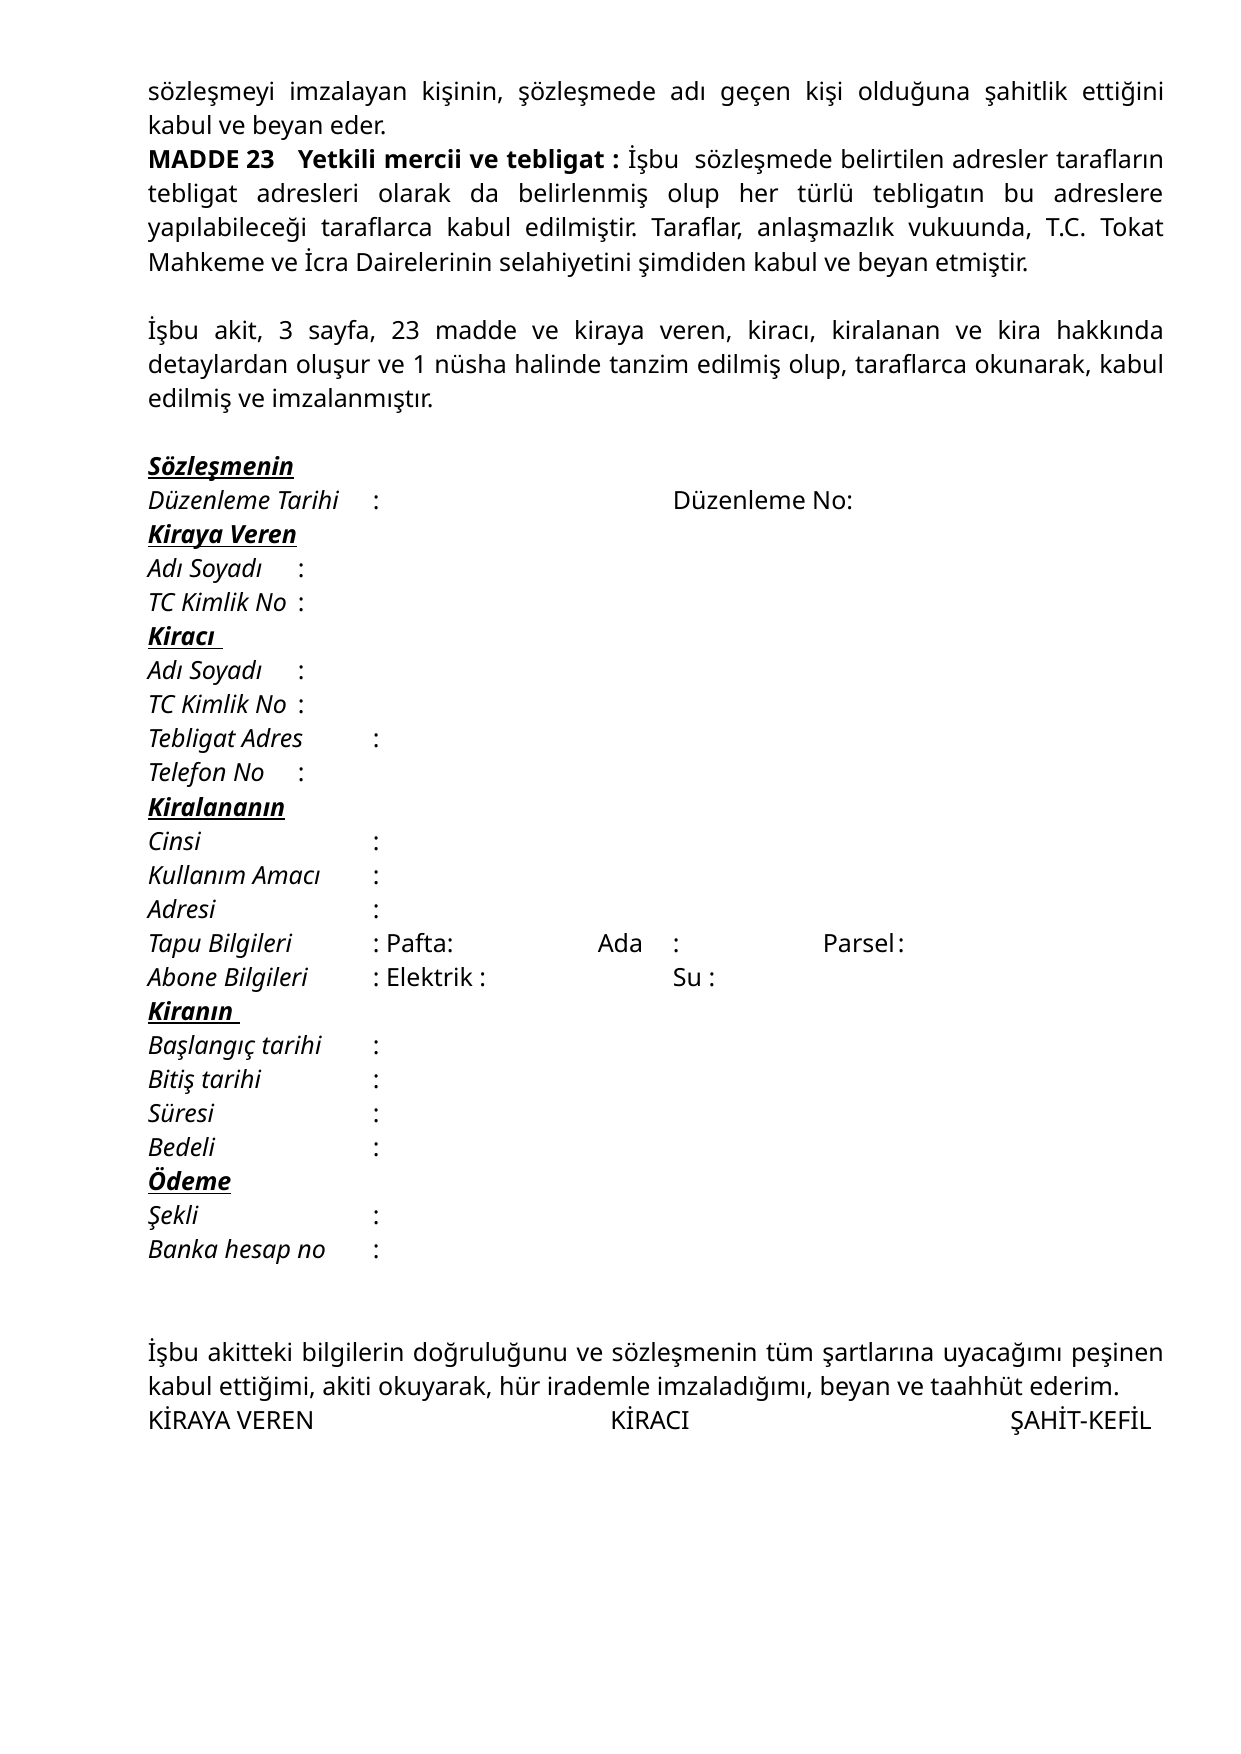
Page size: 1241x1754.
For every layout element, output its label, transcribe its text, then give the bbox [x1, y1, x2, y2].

list MADDE 23 Yetkili mercii ve tebligat : İşbu sözleşmede belirtilen adresler tarafların tebligat adresleri olarak da belirlenmiş olup her türlü tebligatın bu adreslere yapılabileceği taraflarca kabul edilmiştir. Taraflar, anlaşmazlık vukuunda, T.C. Tokat Mahkeme ve İcra Dairelerinin selahiyetini şimdiden kabul ve beyan etmiştir. [148, 142, 1165, 278]
list İşbu akit, 3 sayfa, 23 madde ve kiraya veren, kiracı, kiralanan ve kira hakkında detaylardan oluşur ve 1 nüsha halinde tanzim edilmiş olup, taraflarca okunarak, kabul edilmiş ve imzalanmıştır. [148, 312, 1165, 414]
text Kiracı [148, 619, 1165, 653]
text Tebligat Adres : [148, 721, 1165, 755]
text Süresi : [148, 1096, 1165, 1130]
text Kiralananın [148, 789, 1165, 823]
text KİRAYA VEREN KİRACI ŞAHİT-KEFİL [148, 1402, 1165, 1436]
text Adresi : [148, 891, 1165, 925]
text Kullanım Amacı : [148, 857, 1165, 891]
text Tapu Bilgileri : Pafta: Ada : Parsel : [148, 925, 1165, 959]
list sözleşmeyi imzalayan kişinin, şözleşmede adı geçen kişi olduğuna şahitlik ettiğini kabul ve beyan eder. [148, 74, 1165, 142]
text Telefon No : [148, 755, 1165, 789]
text Düzenleme Tarihi : Düzenleme No: [148, 483, 1165, 517]
text Adı Soyadı : [148, 551, 1165, 585]
text Ödeme [148, 1164, 1165, 1198]
text Şekli : [148, 1198, 1165, 1232]
text TC Kimlik No : [148, 585, 1165, 619]
text Cinsi : [148, 823, 1165, 857]
text Başlangıç tarihi : [148, 1028, 1165, 1062]
text Adı Soyadı : [148, 653, 1165, 687]
text Banka hesap no : [148, 1232, 1165, 1266]
text Bitiş tarihi : [148, 1062, 1165, 1096]
text Kiraya Veren [148, 517, 1165, 551]
text Kiranın [148, 993, 1165, 1028]
text TC Kimlik No : [148, 687, 1165, 721]
text Sözleşmenin [148, 448, 1165, 483]
text Abone Bilgileri : Elektrik : Su : [148, 959, 1165, 993]
text İşbu akitteki bilgilerin doğruluğunu ve sözleşmenin tüm şartlarına uyacağımı peşinen kabul ettiğimi, akiti okuyarak, hür irademle imzaladığımı, beyan ve taahhüt ederim. [148, 1334, 1165, 1402]
text Bedeli : [148, 1130, 1165, 1164]
